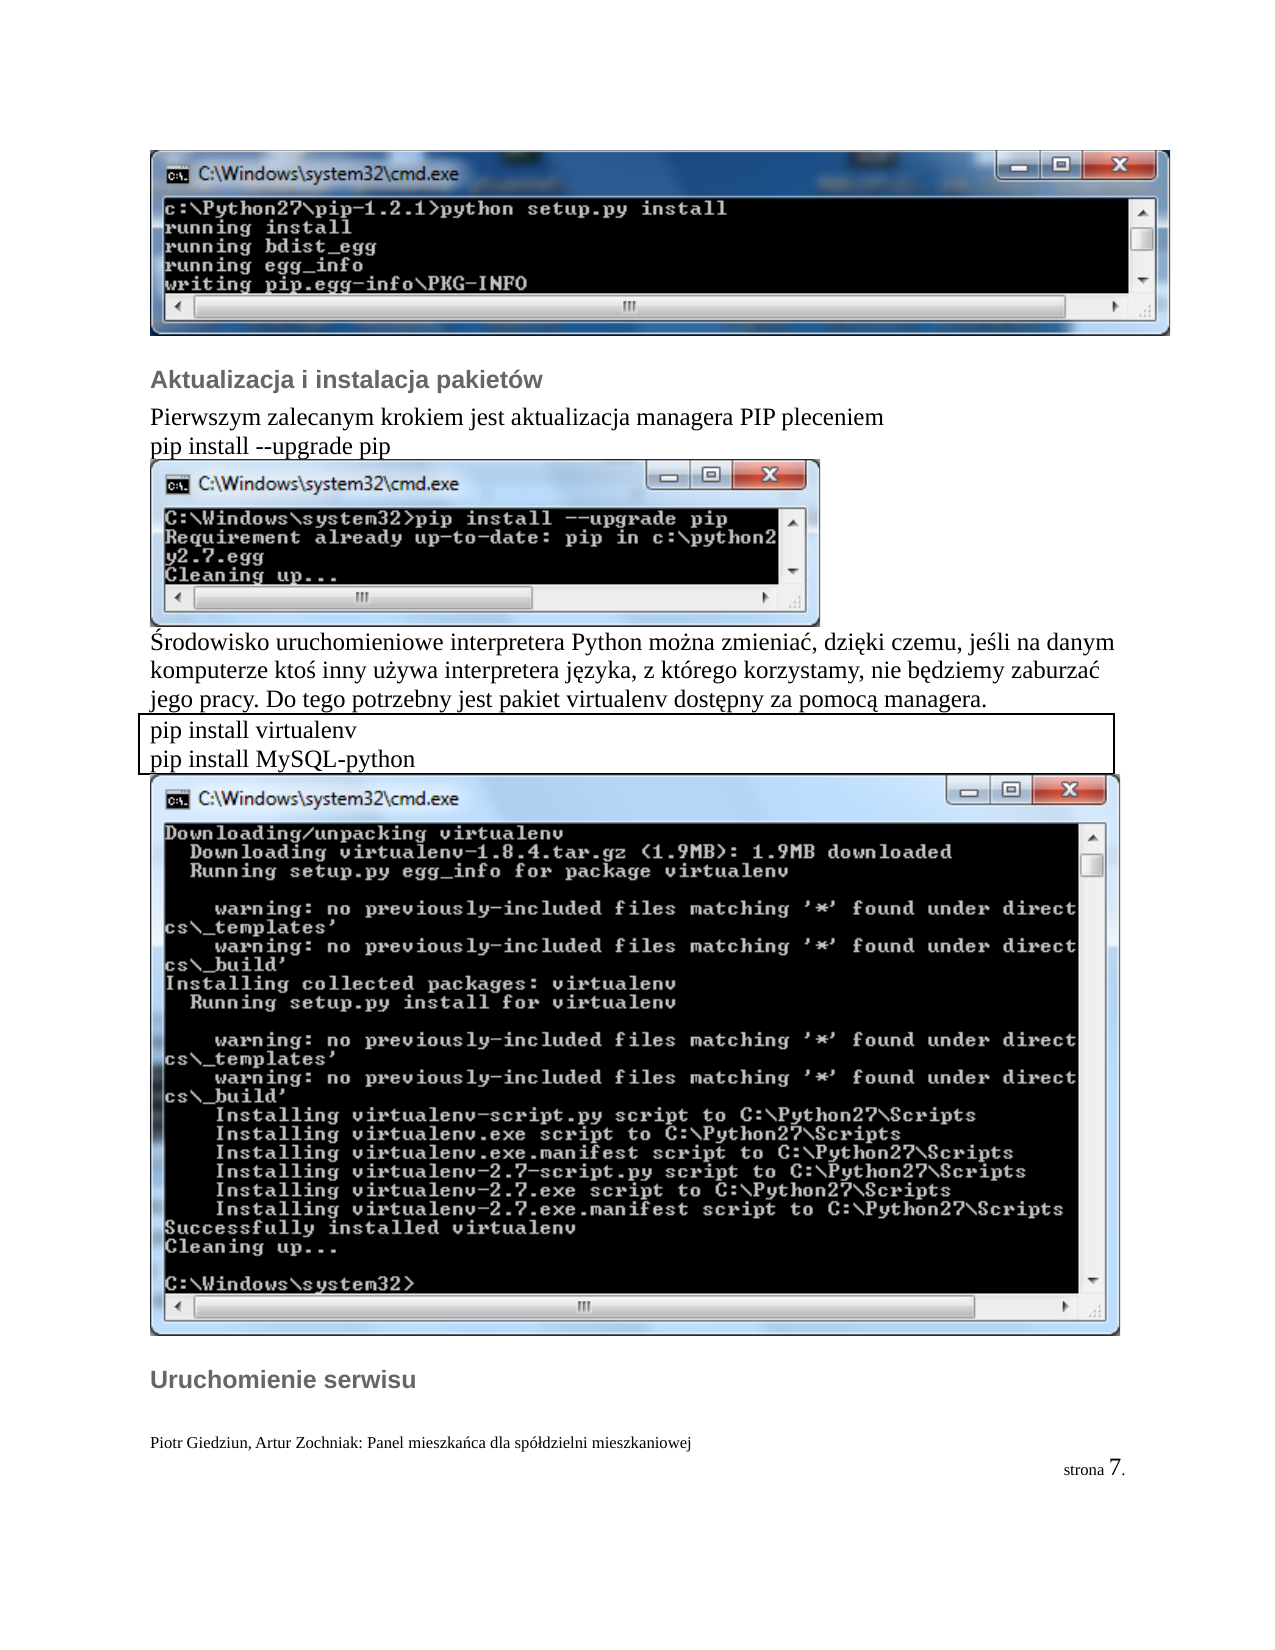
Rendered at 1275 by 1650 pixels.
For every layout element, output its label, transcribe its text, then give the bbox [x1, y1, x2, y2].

picture [150, 459, 821, 627]
subtitle Aktualizacja i instalacja pakietów [150, 365, 1125, 394]
picture [150, 150, 1171, 336]
table_header pip install virtualenv pip install MySQL-python [140, 715, 1113, 773]
text pip install --upgrade pip [150, 431, 1125, 460]
text Środowisko uruchomieniowe interpretera Python można zmieniać, dzięki czemu, jeśli na danym komputerze ktoś inny używa interpretera języka, z którego korzystamy, nie będziemy zaburzać jego pracy. Do tego potrzebny jest pakiet virtualenv dostępny za pomocą managera. [150, 627, 1125, 713]
text Pierwszym zalecanym krokiem jest aktualizacja managera PIP pleceniem [150, 402, 1125, 431]
subtitle Uruchomienie serwisu [150, 1365, 1125, 1394]
picture [150, 774, 1121, 1336]
